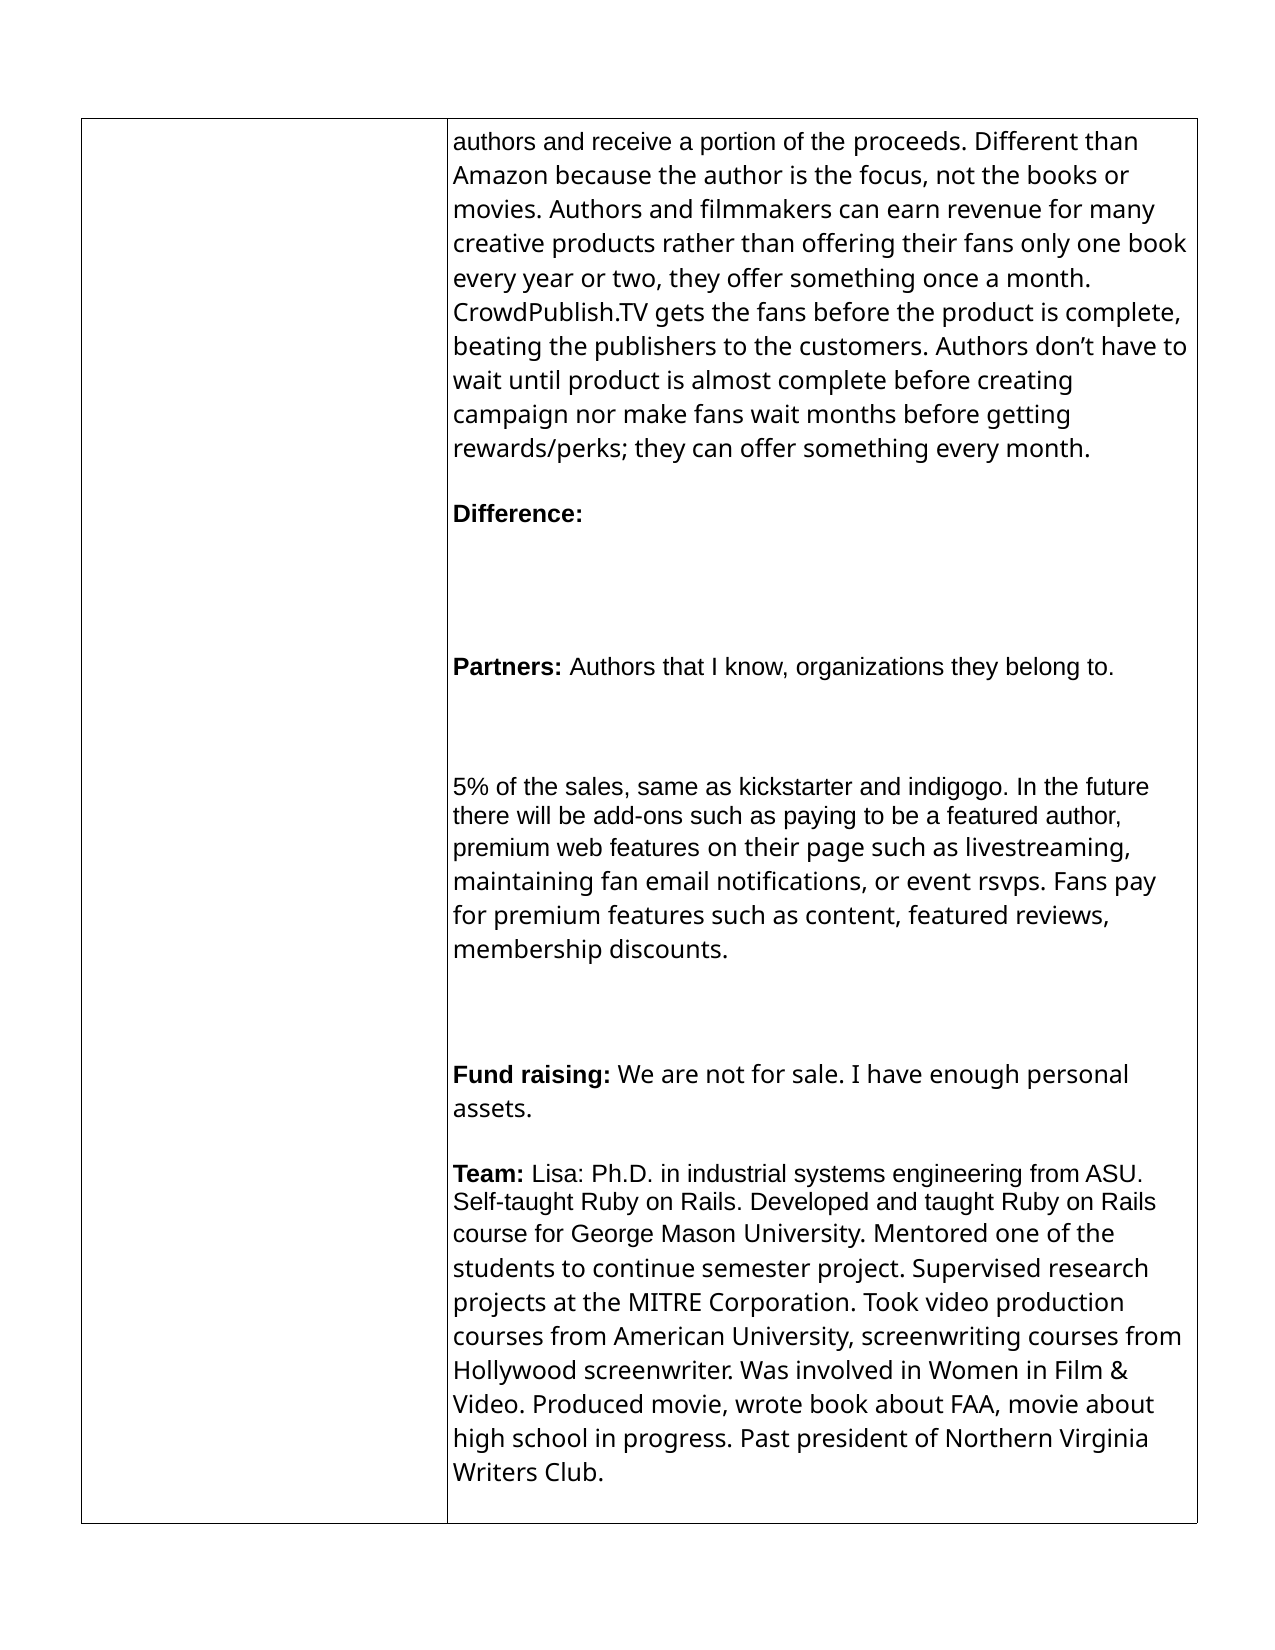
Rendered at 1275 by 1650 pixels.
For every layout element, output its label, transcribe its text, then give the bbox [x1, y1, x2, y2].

table_header [82, 119, 447, 1523]
table_header authors and receive a portion of the proceeds. Different than Amazon because the author is the focus, not the books or movies. Authors and filmmakers can earn revenue for many creative products rather than offering their fans only one book every year or two, they offer something once a month. CrowdPublish.TV gets the fans before the product is complete, beating the publishers to the customers. Authors don’t have to wait until product is almost complete before creating campaign nor make fans wait months before getting rewards/perks; they can offer something every month. Difference: Partners: Authors that I know, organizations they belong to. 5% of the sales, same as kickstarter and indigogo. In the future there will be add-ons such as paying to be a featured author, premium web features on their page such as livestreaming, maintaining fan email notifications, or event rsvps. Fans pay for premium features such as content, featured reviews, membership discounts. Fund raising: We are not for sale. I have enough personal assets. Team: Lisa: Ph.D. in industrial systems engineering from ASU. Self-taught Ruby on Rails. Developed and taught Ruby on Rails course for George Mason University. Mentored one of the students to continue semester project. Supervised research projects at the MITRE Corporation. Took video production courses from American University, screenwriting courses from Hollywood screenwriter. Was involved in Women in Film & Video. Produced movie, wrote book about FAA, movie about high school in progress. Past president of Northern Virginia Writers Club. [448, 119, 1197, 1523]
